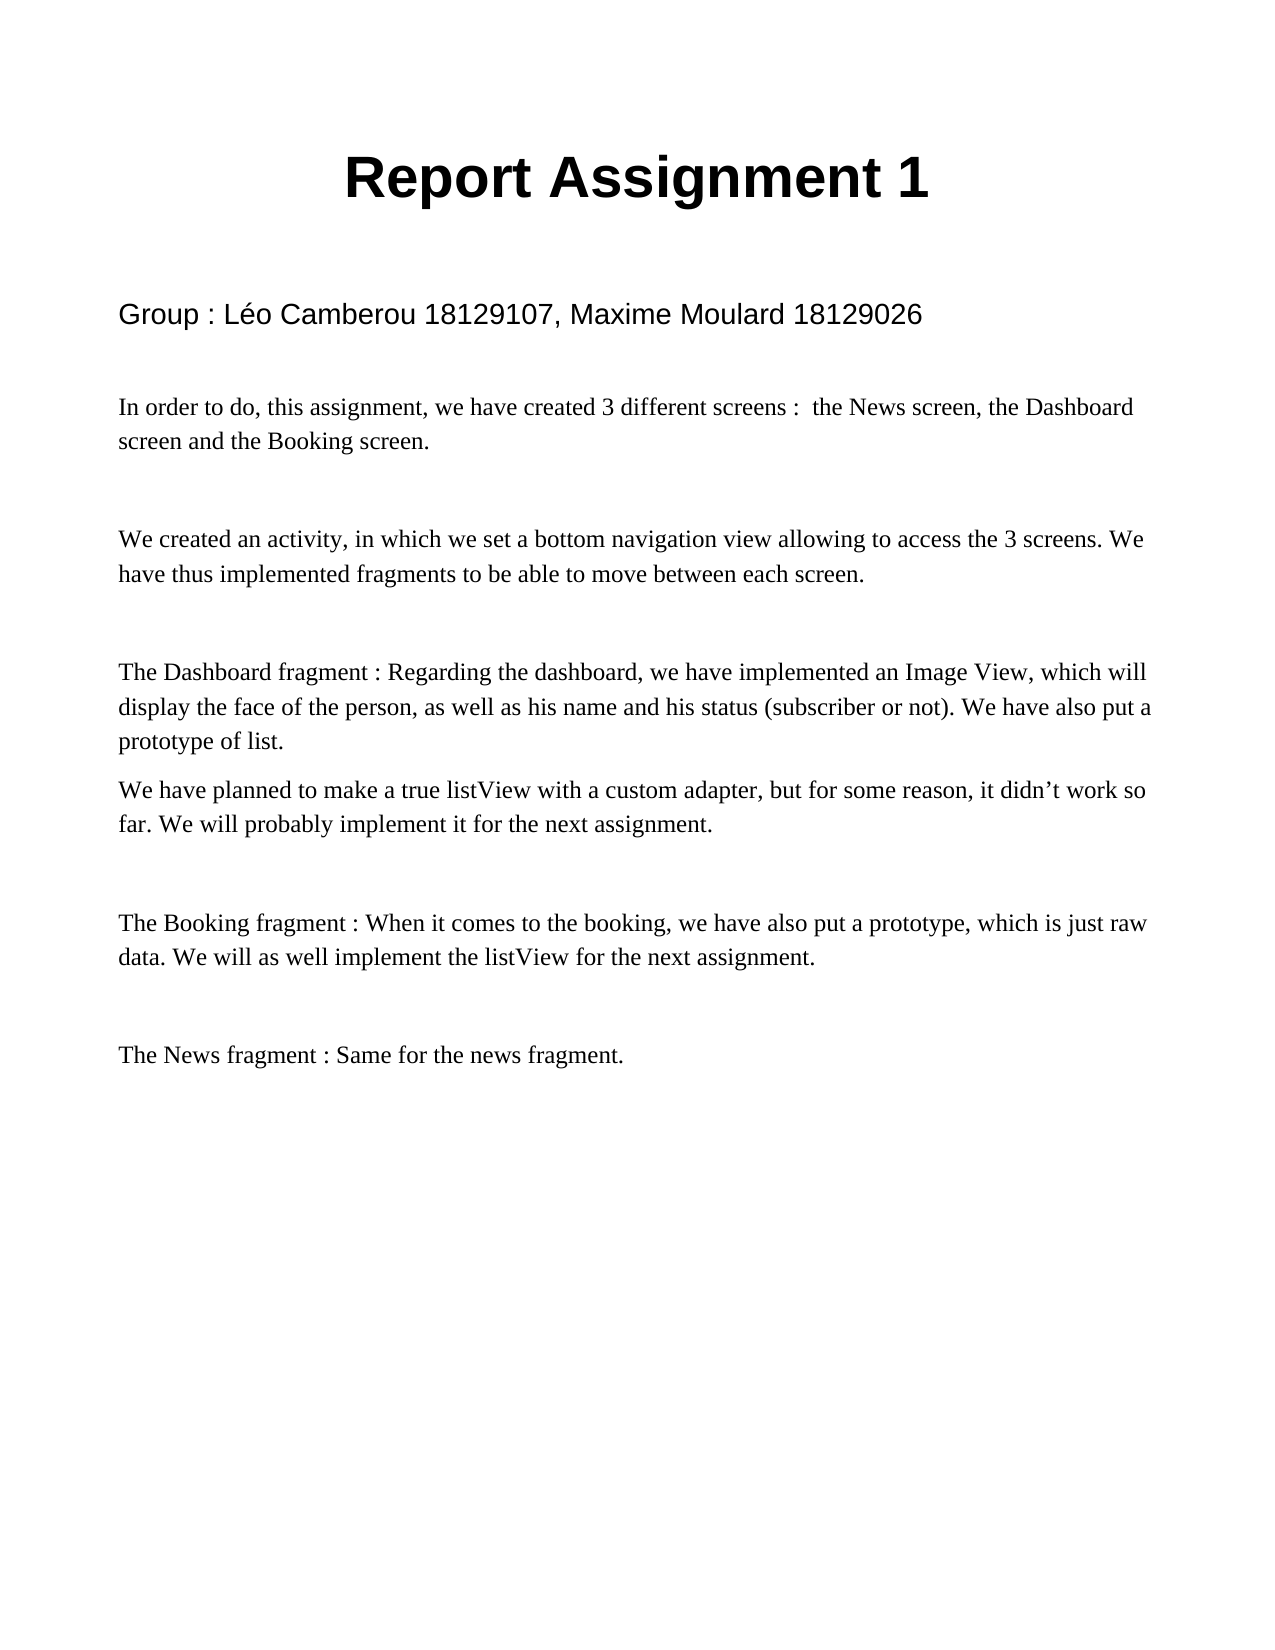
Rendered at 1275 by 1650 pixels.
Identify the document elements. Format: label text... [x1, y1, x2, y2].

text The News fragment : Same for the news fragment. [118, 1040, 1157, 1069]
text We created an activity, in which we set a bottom navigation view allowing to access the 3 screens. We have thus implemented fragments to be able to move between each screen. [118, 524, 1157, 588]
text The Booking fragment : When it comes to the booking, we have also put a prototype, which is just raw data. We will as well implement the listView for the next assignment. [118, 908, 1157, 971]
text In order to do, this assignment, we have created 3 different screens : the News screen, the Dashboard screen and the Booking screen. [118, 392, 1157, 455]
title Report Assignment 1 [118, 143, 1157, 210]
subtitle Group : Léo Camberou 18129107, Maxime Moulard 18129026 [118, 297, 1157, 330]
text The Dashboard fragment : Regarding the dashboard, we have implemented an Image View, which will display the face of the person, as well as his name and his status (subscriber or not). We have also put a prototype of list. [118, 657, 1157, 755]
text We have planned to make a true listView with a custom adapter, but for some reason, it didn’t work so far. We will probably implement it for the next assignment. [118, 775, 1157, 838]
